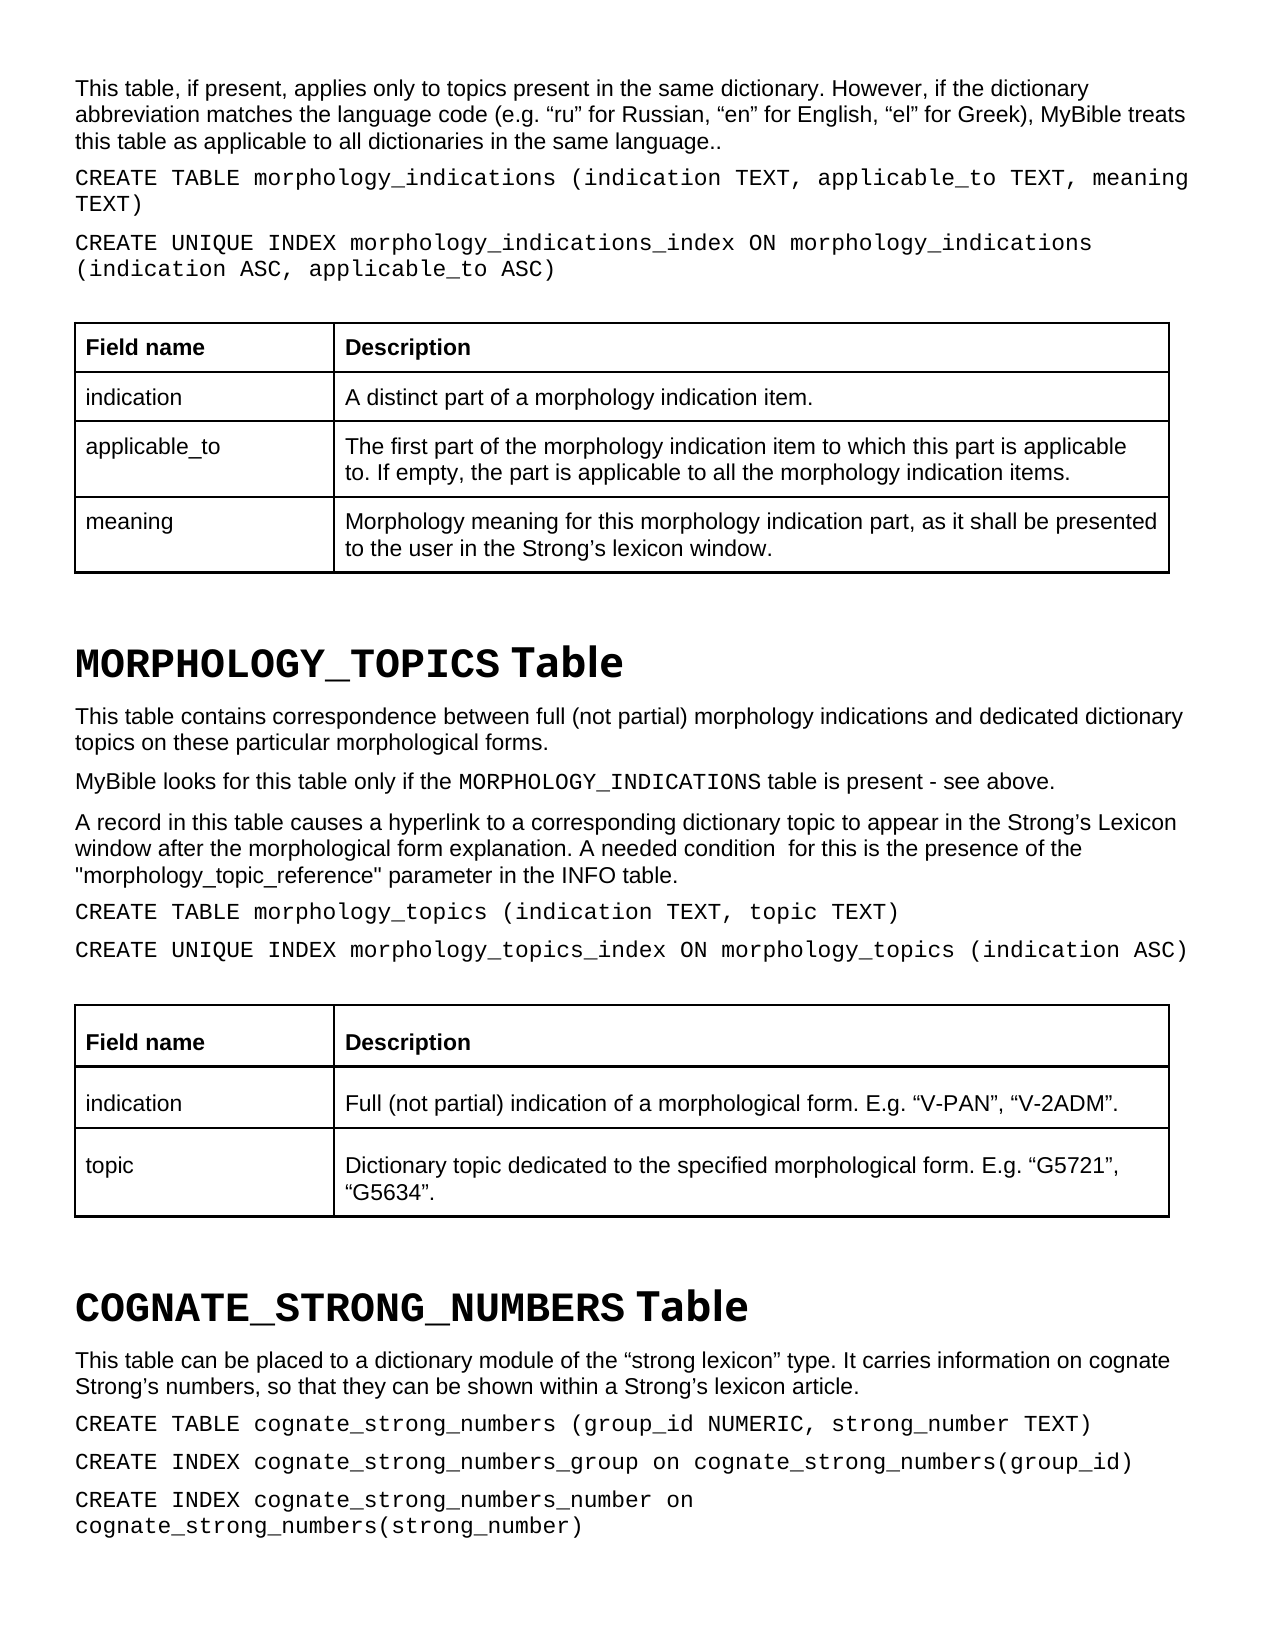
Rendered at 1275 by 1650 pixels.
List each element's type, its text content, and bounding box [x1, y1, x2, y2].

text CREATE INDEX cognate_strong_numbers_group on cognate_strong_numbers(group_id) [75, 1450, 1200, 1476]
table_cell The first part of the morphology indication item to which this part is applicable to. If empty, the part is applicable to all the morphology indication items. [335, 422, 1168, 496]
text This table contains correspondence between full (not partial) morphology indications and dedicated dictionary topics on these particular morphological forms. [75, 703, 1200, 756]
table_header Field name [76, 324, 333, 371]
table_header Field name [76, 1006, 333, 1065]
subtitle COGNATE_STRONG_NUMBERS Table [75, 1277, 1200, 1334]
table_cell Dictionary topic dedicated to the specified morphological form. E.g. “G5721”, “G5634”. [335, 1129, 1168, 1215]
table_cell indication [76, 373, 333, 420]
text CREATE TABLE cognate_strong_numbers (group_id NUMERIC, strong_number TEXT) [75, 1412, 1200, 1438]
table_cell indication [76, 1068, 333, 1127]
text MyBible looks for this table only if the MORPHOLOGY_INDICATIONS table is present - see above. [75, 768, 1200, 796]
text CREATE UNIQUE INDEX morphology_indications_index ON morphology_indications (indication ASC, applicable_to ASC) [75, 231, 1200, 283]
text This table, if present, applies only to topics present in the same dictionary. However, if the dictionary abbreviation matches the language code (e.g. “ru” for Russian, “en” for English, “el” for Greek), MyBible treats this table as applicable to all dictionaries in the same language.. [75, 75, 1200, 154]
text This table can be placed to a dictionary module of the “strong lexicon” type. It carries information on cognate Strong’s numbers, so that they can be shown within a Strong’s lexicon article. [75, 1347, 1200, 1399]
subtitle MORPHOLOGY_TOPICS Table [75, 633, 1200, 690]
table_cell Full (not partial) indication of a morphological form. E.g. “V-PAN”, “V-2ADM”. [335, 1068, 1168, 1127]
text CREATE TABLE morphology_topics (indication TEXT, topic TEXT) [75, 900, 1200, 926]
table_cell A distinct part of a morphology indication item. [335, 373, 1168, 420]
text A record in this table causes a hyperlink to a corresponding dictionary topic to appear in the Strong’s Lexicon window after the morphological form explanation. A needed condition for this is the presence of the "morphology_topic_reference" parameter in the INFO table. [75, 809, 1200, 888]
table_header Description [335, 1006, 1168, 1065]
text CREATE INDEX cognate_strong_numbers_number on cognate_strong_numbers(strong_number) [75, 1489, 1200, 1541]
table_cell applicable_to [76, 422, 333, 496]
table_header Description [335, 324, 1168, 371]
table_cell topic [76, 1129, 333, 1215]
table_cell meaning [76, 498, 333, 571]
table_cell Morphology meaning for this morphology indication part, as it shall be presented to the user in the Strong’s lexicon window. [335, 498, 1168, 571]
text CREATE TABLE morphology_indications (indication TEXT, applicable_to TEXT, meaning TEXT) [75, 167, 1200, 218]
text CREATE UNIQUE INDEX morphology_topics_index ON morphology_topics (indication ASC) [75, 939, 1200, 965]
